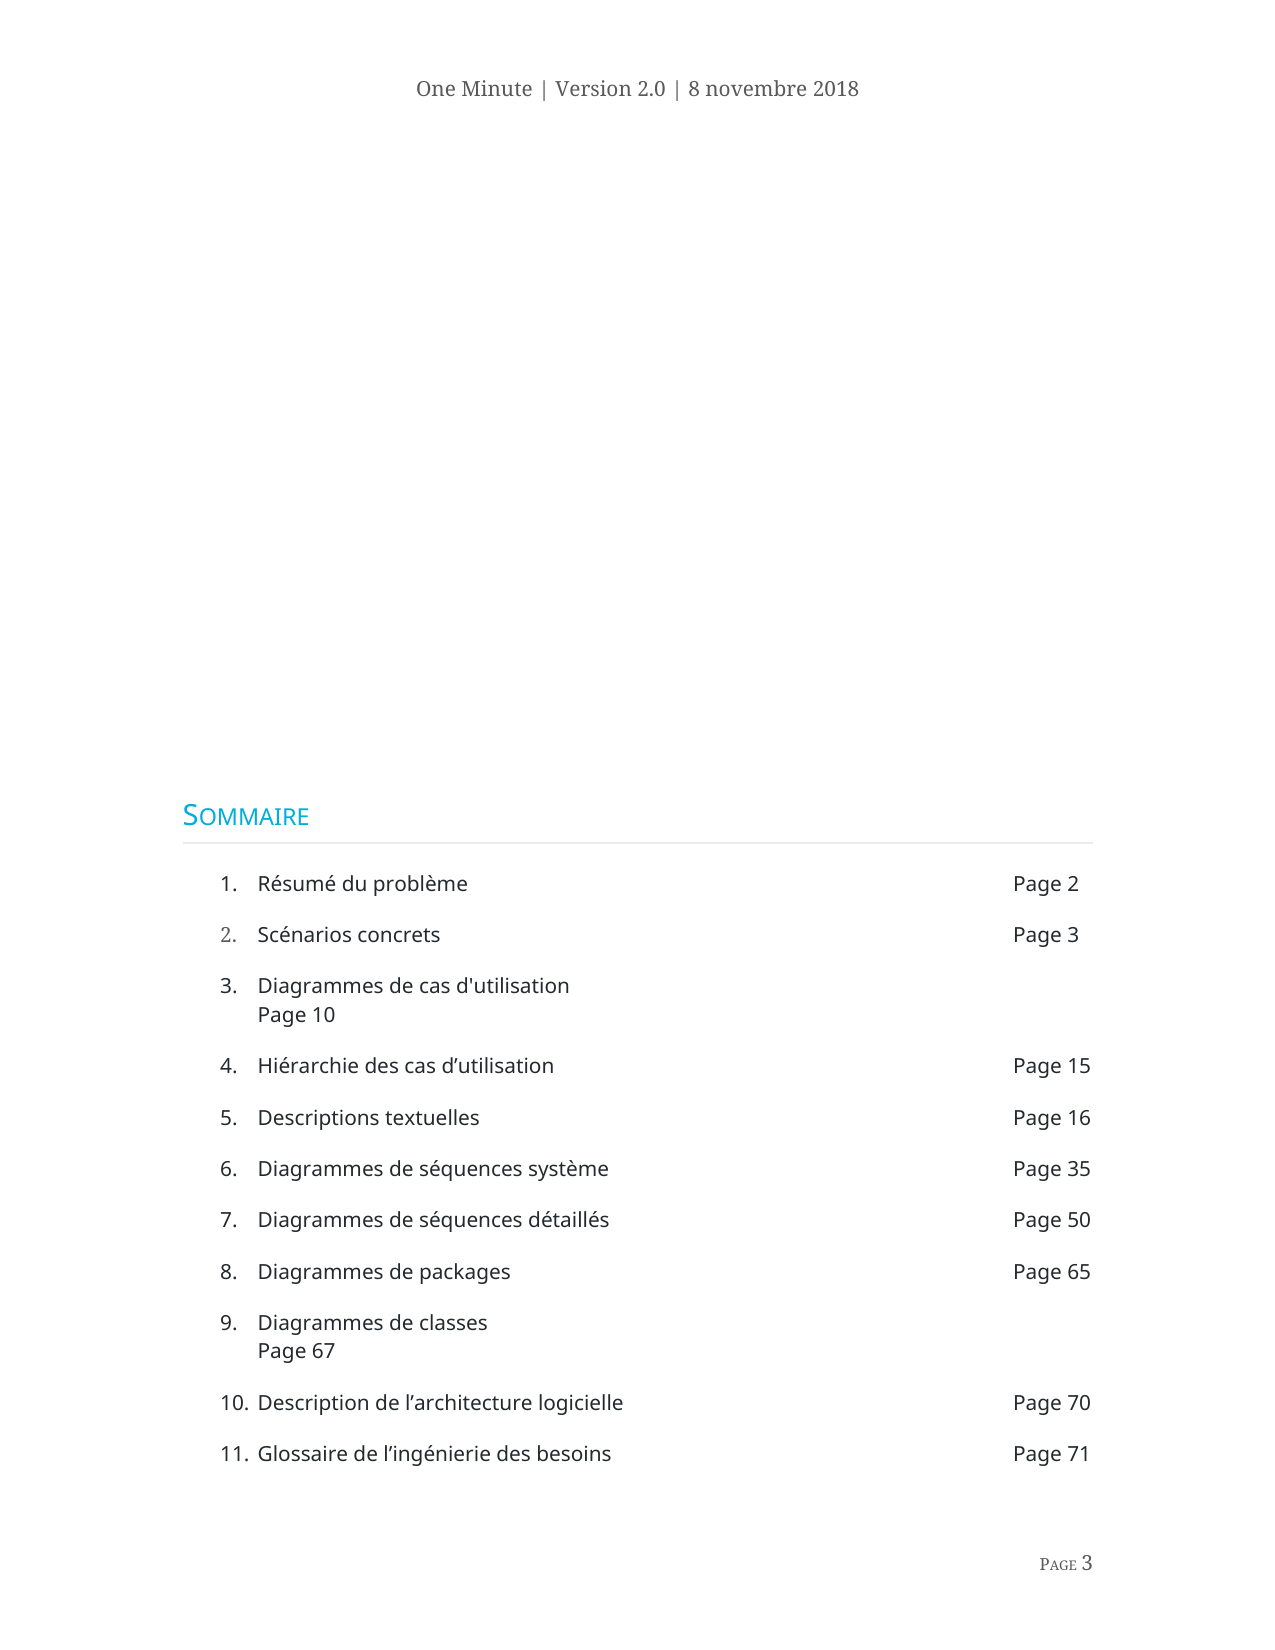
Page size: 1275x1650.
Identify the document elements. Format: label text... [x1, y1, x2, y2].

list Descriptions textuelles Page 16 [220, 1103, 1093, 1131]
list Résumé du problème Page 2 [220, 869, 1093, 897]
list Hiérarchie des cas d’utilisation Page 15 [220, 1051, 1093, 1080]
subtitle Sommaire [182, 794, 1093, 844]
list Glossaire de l’ingénierie des besoins Page 71 [220, 1439, 1093, 1468]
list Diagrammes de cas d'utilisation Page 10 [220, 972, 1093, 1028]
list Diagrammes de séquences détaillés Page 50 [220, 1206, 1093, 1234]
list Diagrammes de packages Page 65 [220, 1257, 1093, 1285]
list Diagrammes de séquences système Page 35 [220, 1154, 1093, 1183]
list Scénarios concrets Page 3 [220, 920, 1093, 949]
list Diagrammes de classes Page 67 [220, 1308, 1093, 1365]
list Description de l’architecture logicielle Page 70 [220, 1388, 1093, 1416]
